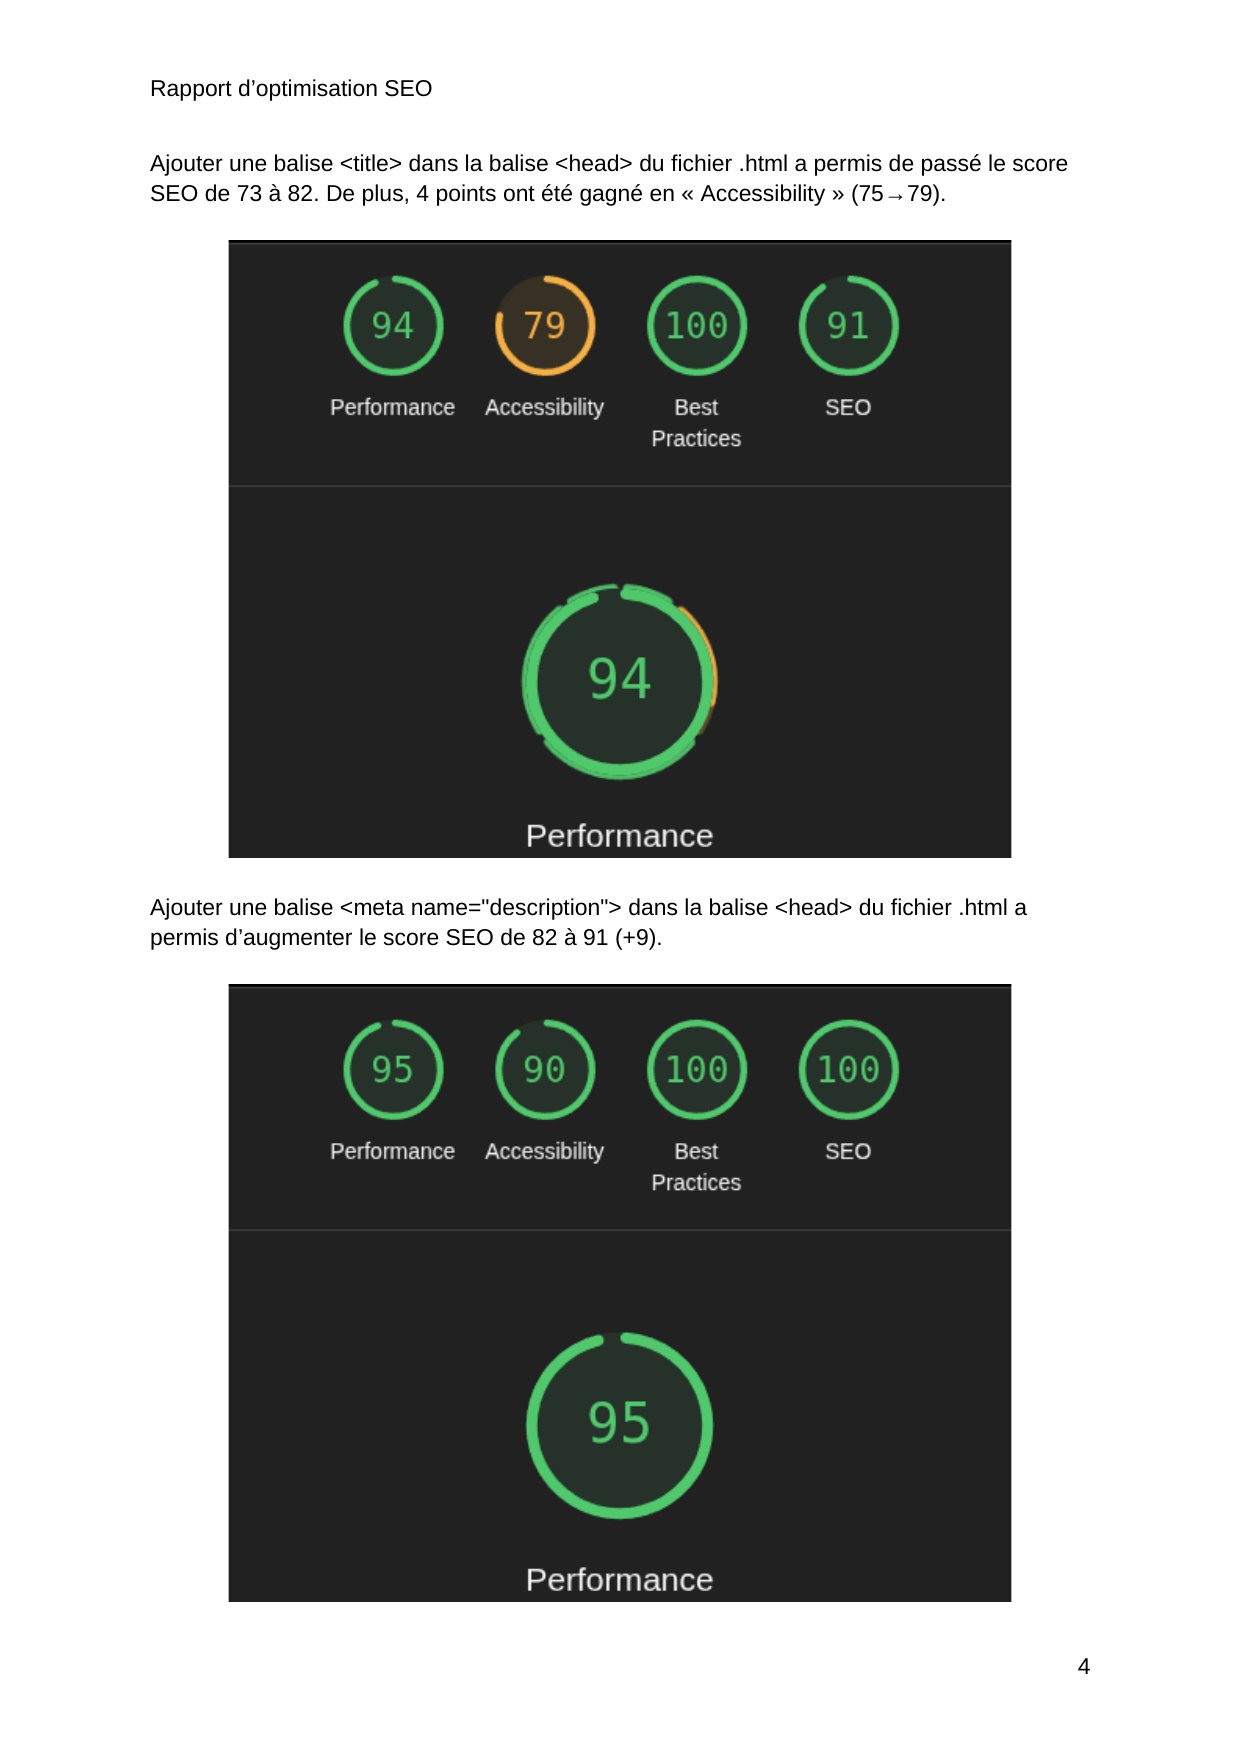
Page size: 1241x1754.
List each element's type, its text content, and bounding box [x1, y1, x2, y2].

picture [228, 984, 1012, 1602]
text Ajouter une balise <meta name="description"> dans la balise <head> du fichier .html a permis d’augmenter le score SEO de 82 à 91 (+9). [150, 894, 1090, 950]
picture [228, 240, 1012, 858]
text Ajouter une balise <title> dans la balise <head> du fichier .html a permis de passé le score SEO de 73 à 82. De plus, 4 points ont été gagné en « Accessibility » (75→79). [150, 150, 1090, 207]
